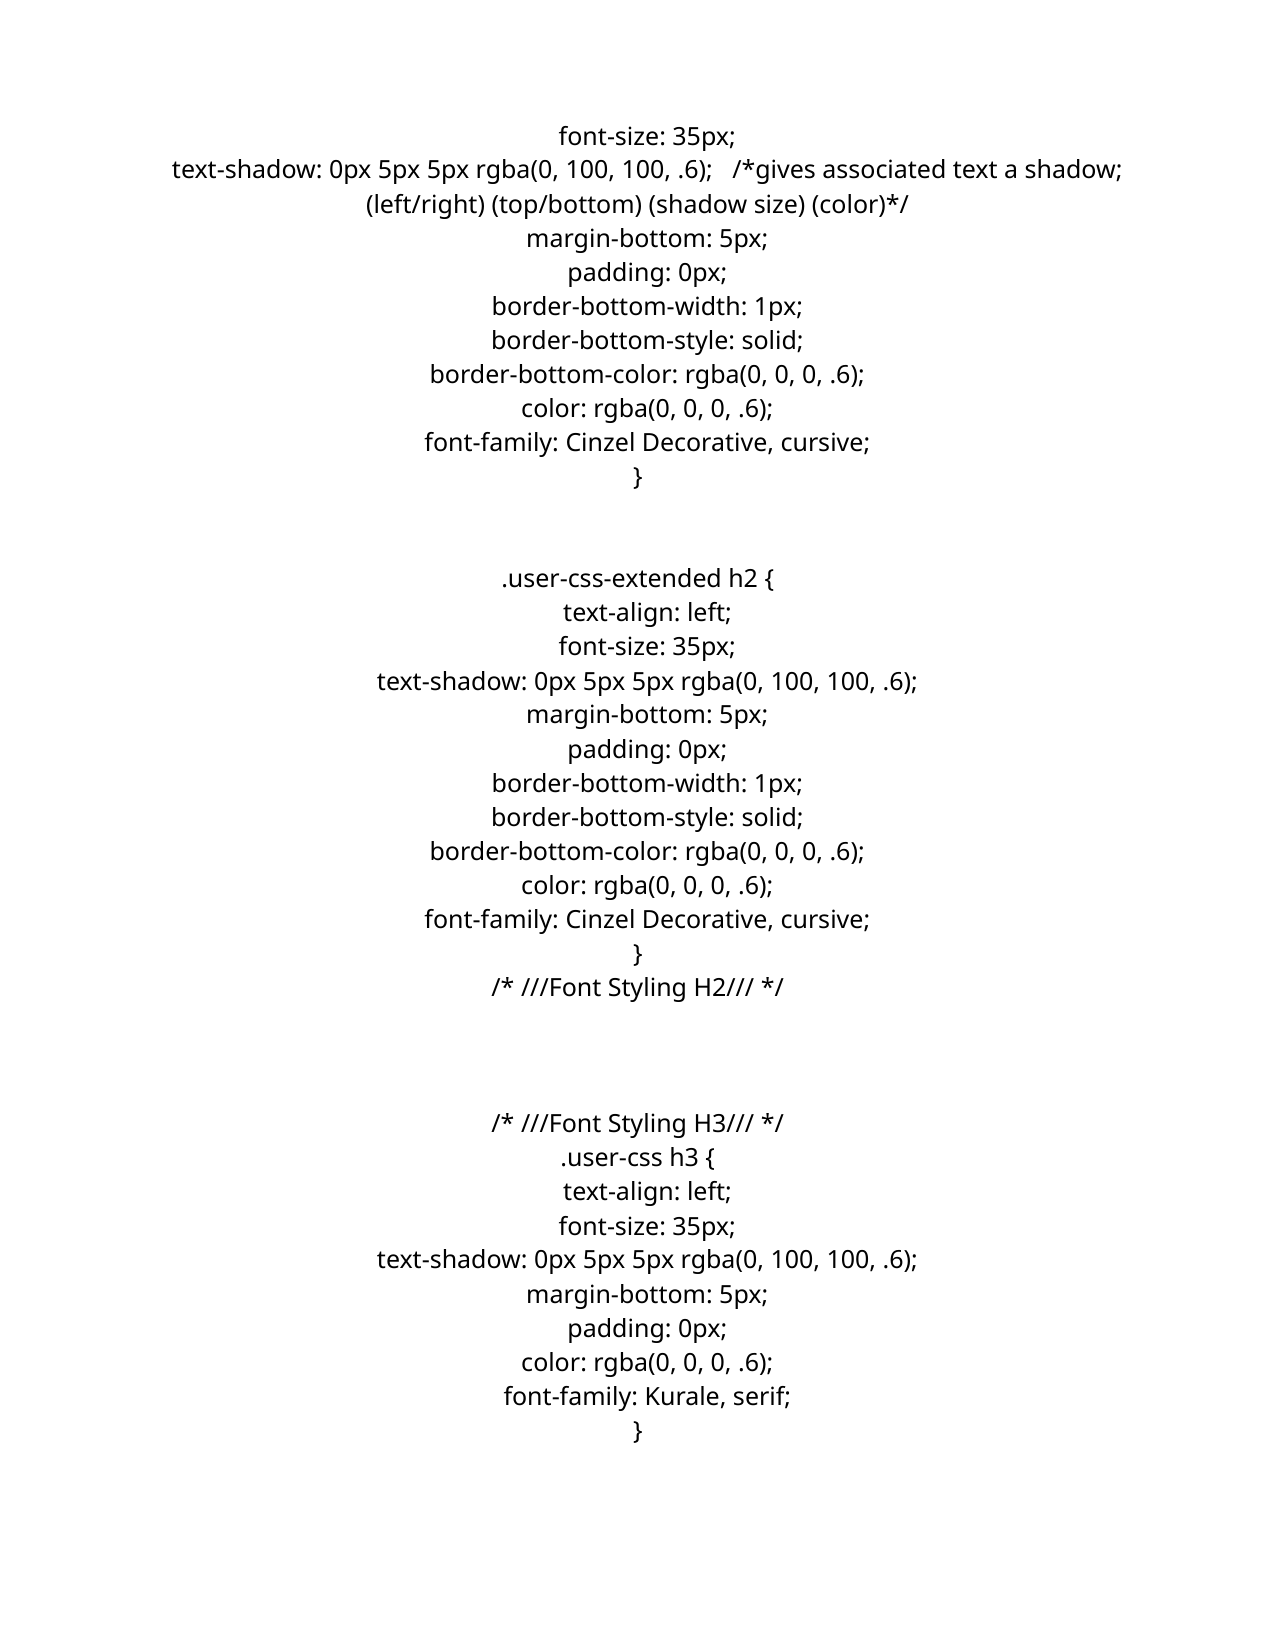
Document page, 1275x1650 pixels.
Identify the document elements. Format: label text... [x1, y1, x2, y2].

text } [118, 459, 1157, 493]
text /* ///Font Styling H2/// */ [118, 970, 1157, 1004]
text border-bottom-width: 1px; [118, 288, 1157, 322]
text border-bottom-width: 1px; [118, 765, 1157, 799]
text .user-css-extended h2 { [118, 561, 1157, 595]
text margin-bottom: 5px; [118, 220, 1157, 254]
text .user-css h3 { [118, 1140, 1157, 1174]
text border-bottom-style: solid; [118, 322, 1157, 357]
text font-size: 35px; [118, 1208, 1157, 1242]
text border-bottom-color: rgba(0, 0, 0, .6); [118, 833, 1157, 867]
text font-family: Cinzel Decorative, cursive; [118, 425, 1157, 459]
text } [118, 936, 1157, 970]
text text-shadow: 0px 5px 5px rgba(0, 100, 100, .6); [118, 1242, 1157, 1276]
text text-shadow: 0px 5px 5px rgba(0, 100, 100, .6); /*gives associated text a shadow; (left/right) (top/bottom) (shadow size) (color)*/ [118, 152, 1157, 220]
text font-family: Kurale, serif; [118, 1378, 1157, 1412]
text padding: 0px; [118, 254, 1157, 288]
text padding: 0px; [118, 1310, 1157, 1344]
text margin-bottom: 5px; [118, 697, 1157, 731]
text text-align: left; [118, 1174, 1157, 1208]
text margin-bottom: 5px; [118, 1276, 1157, 1310]
text /* ///Font Styling H3/// */ [118, 1106, 1157, 1140]
text padding: 0px; [118, 731, 1157, 765]
text color: rgba(0, 0, 0, .6); [118, 1344, 1157, 1378]
text color: rgba(0, 0, 0, .6); [118, 867, 1157, 902]
text font-size: 35px; [118, 118, 1157, 152]
text font-size: 35px; [118, 629, 1157, 663]
text color: rgba(0, 0, 0, .6); [118, 391, 1157, 425]
text } [118, 1412, 1157, 1447]
text text-shadow: 0px 5px 5px rgba(0, 100, 100, .6); [118, 663, 1157, 697]
text border-bottom-color: rgba(0, 0, 0, .6); [118, 357, 1157, 391]
text font-family: Cinzel Decorative, cursive; [118, 902, 1157, 936]
text text-align: left; [118, 595, 1157, 629]
text border-bottom-style: solid; [118, 799, 1157, 833]
